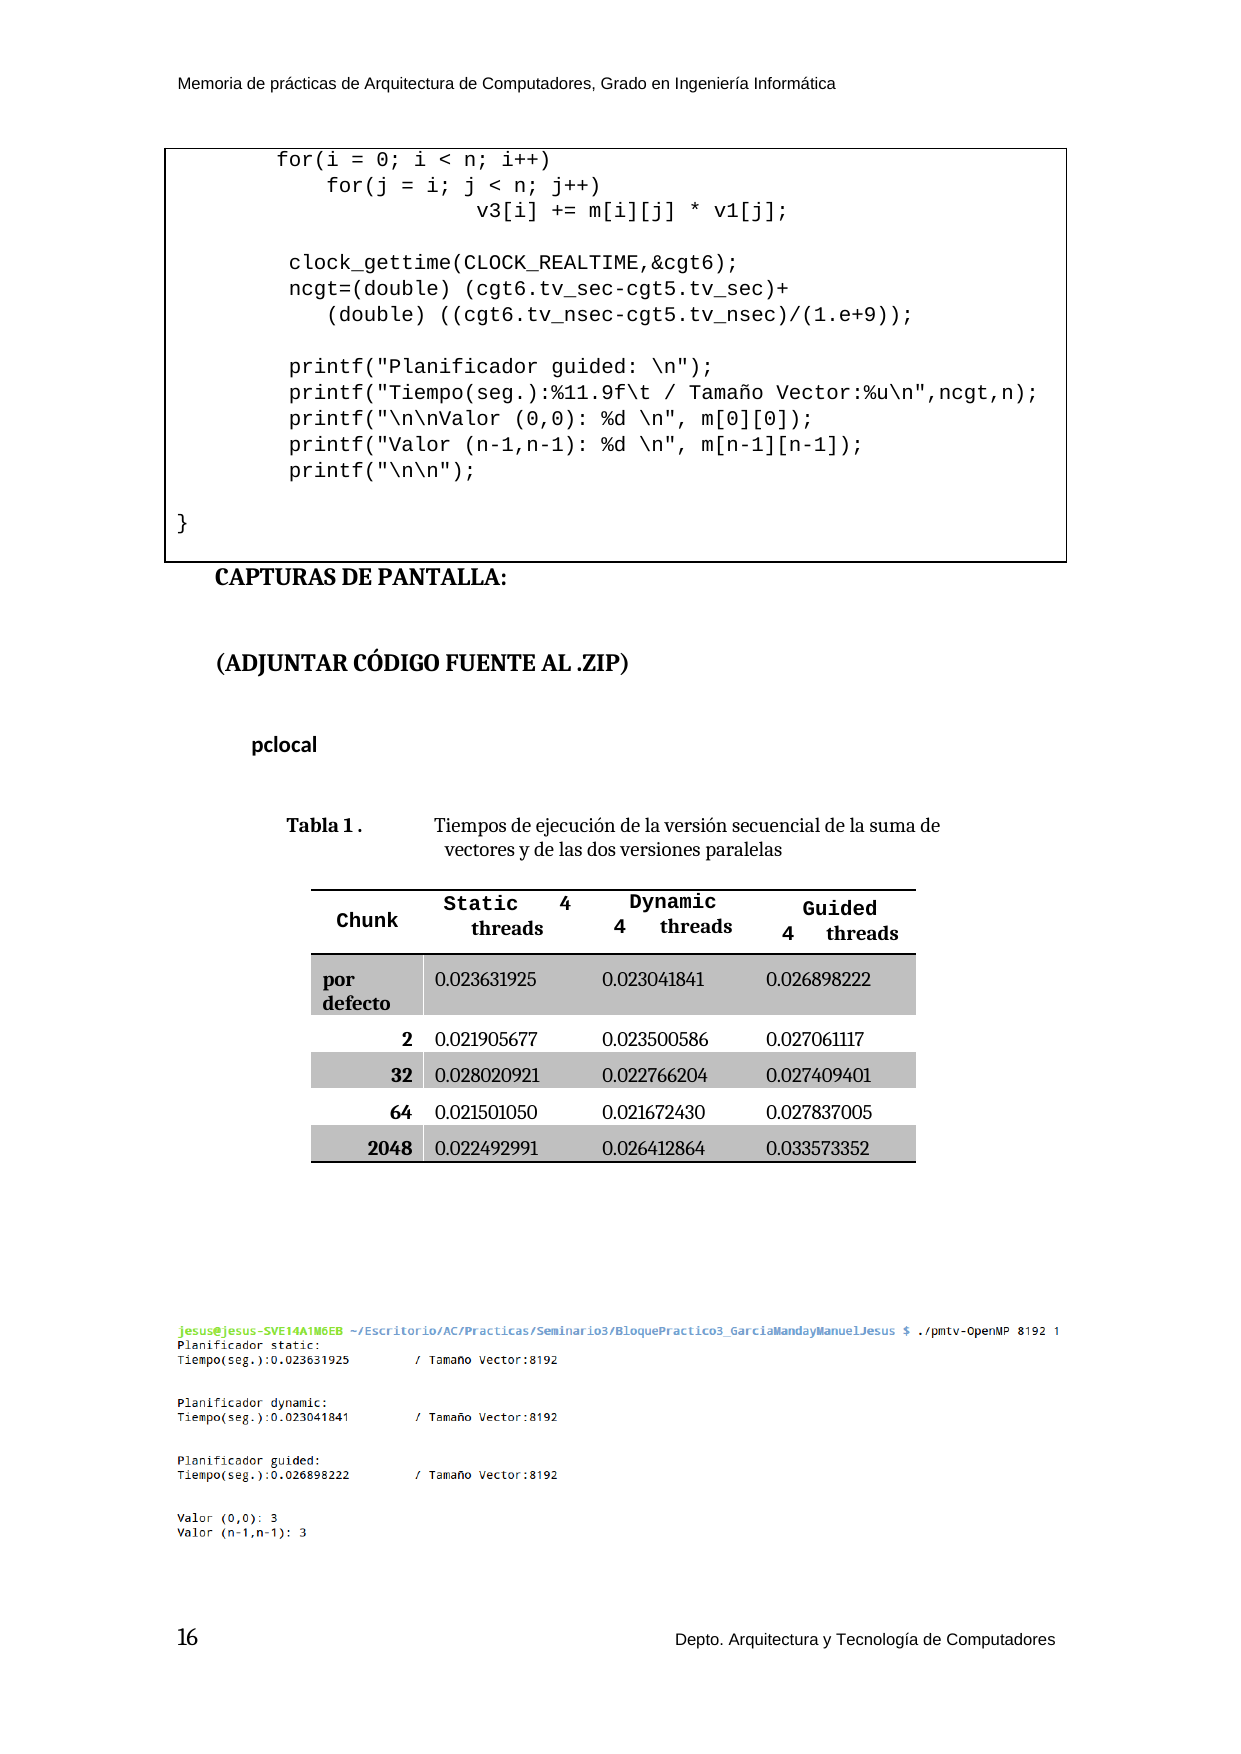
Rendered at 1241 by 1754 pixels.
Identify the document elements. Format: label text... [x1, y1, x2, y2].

picture [177, 1324, 1063, 1541]
table_cell 2048 [311, 1125, 423, 1161]
table_cell 32 [311, 1052, 423, 1088]
table_cell 0.022492991 [424, 1125, 591, 1161]
table_cell 0.022766204 [591, 1052, 755, 1088]
table_cell 2 [311, 1015, 423, 1052]
table_header Chunk [311, 891, 423, 953]
table_cell 0.021905677 [424, 1015, 591, 1052]
table_header for(i = 0; i < n; i++) for(j = i; j < n; j++) v3[i] += m[i][j] * v1[j]; clock_gettime(CLOCK_REALTIME,&cgt6); ncgt=(double) (cgt6.tv_sec-cgt5.tv_sec)+ (double) ((cgt6.tv_nsec-cgt5.tv_nsec)/(1.e+9)); printf("Planificador guided: \n"); printf("Tiempo(seg.):%11.9f\t / Tamaño Vector:%u\n",ncgt,n); printf("\n\nValor (0,0): %d \n", m[0][0]); printf("Valor (n-1,n-1): %d \n", m[n-1][n-1]); printf("\n\n"); } [166, 149, 1066, 561]
table_cell 64 [311, 1088, 423, 1124]
text CAPTURAS DE PANTALLA: [215, 563, 1063, 591]
table_cell 0.028020921 [424, 1052, 591, 1088]
table_cell 0.023500586 [591, 1015, 755, 1052]
table_cell 0.023041841 [591, 955, 755, 1015]
table_header Guided 4 threads [755, 891, 916, 953]
table_cell 0.027409401 [755, 1052, 916, 1088]
table_cell 0.033573352 [755, 1125, 916, 1161]
table_header Dynamic 4 threads [591, 891, 755, 953]
table_header Tiempos de ejecución de la versión secuencial de la suma de vectores y de las dos versiones paralelas [275, 789, 952, 862]
table_cell por defecto [311, 955, 423, 1015]
table_cell 0.026898222 [755, 955, 916, 1015]
table_header Static 4 threads [424, 891, 591, 953]
list pclocal [177, 730, 1063, 758]
table_cell [275, 862, 952, 1216]
table_cell 0.027061117 [755, 1015, 916, 1052]
text (ADJUNTAR CÓDIGO FUENTE AL .ZIP) [215, 649, 1063, 677]
table_cell 0.026412864 [591, 1125, 755, 1161]
table_cell 0.021501050 [424, 1088, 591, 1124]
table_cell 0.023631925 [424, 955, 591, 1015]
table_cell 0.021672430 [591, 1088, 755, 1124]
table_cell 0.027837005 [755, 1088, 916, 1124]
